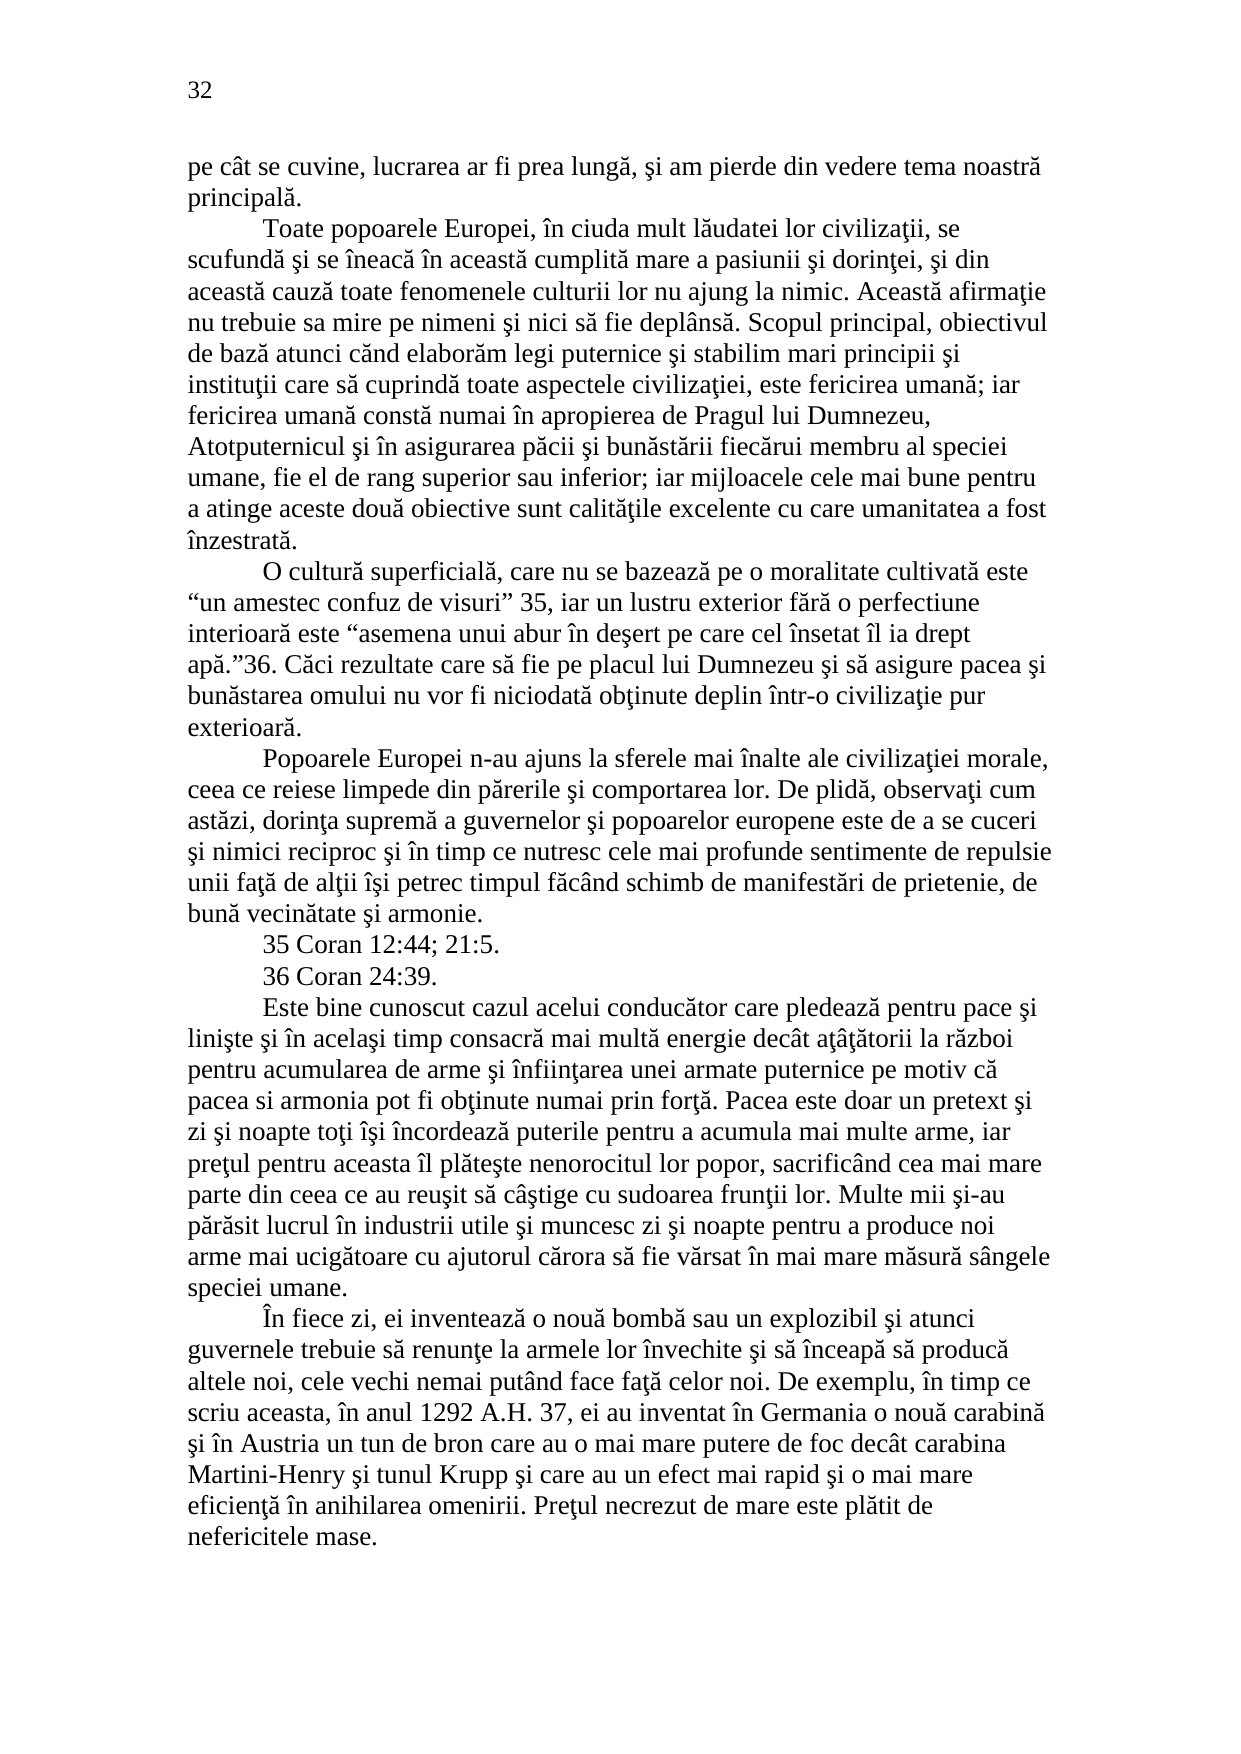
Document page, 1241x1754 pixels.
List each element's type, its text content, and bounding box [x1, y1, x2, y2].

text Este bine cunoscut cazul acelui conducător care pledează pentru pace şi linişte şi în acelaşi timp consacră mai multă energie decât aţâţătorii la război pentru acumularea de arme şi înfiinţarea unei armate puternice pe motiv că pacea si armonia pot fi obţinute numai prin forţă. Pacea este doar un pretext şi zi şi noapte toţi îşi încordează puterile pentru a acumula mai multe arme, iar preţul pentru aceasta îl plăteşte nenorocitul lor popor, sacrificând cea mai mare parte din ceea ce au reuşit să câştige cu sudoarea frunţii lor. Multe mii şi-au părăsit lucrul în industrii utile şi muncesc zi şi noapte pentru a produce noi arme mai ucigătoare cu ajutorul cărora să fie vărsat în mai mare măsură sângele speciei umane. [187, 991, 1053, 1302]
text Popoarele Europei n-au ajuns la sferele mai înalte ale civilizaţiei morale, ceea ce reiese limpede din părerile şi comportarea lor. De plidă, observaţi cum astăzi, dorinţa supremă a guvernelor şi popoarelor europene este de a se cuceri şi nimici reciproc şi în timp ce nutresc cele mai profunde sentimente de repulsie unii faţă de alţii îşi petrec timpul făcând schimb de manifestări de prietenie, de bună vecinătate şi armonie. [187, 742, 1053, 929]
text Toate popoarele Europei, în ciuda mult lăudatei lor civilizaţii, se scufundă şi se îneacă în această cumplită mare a pasiunii şi dorinţei, şi din această cauză toate fenomenele culturii lor nu ajung la nimic. Această afirmaţie nu trebuie sa mire pe nimeni şi nici să fie deplânsă. Scopul principal, obiectivul de bază atunci cănd elaborăm legi puternice şi stabilim mari principii şi instituţii care să cuprindă toate aspectele civilizaţiei, este fericirea umană; iar fericirea umană constă numai în apropierea de Pragul lui Dumnezeu, Atotputernicul şi în asigurarea păcii şi bunăstării fiecărui membru al speciei umane, fie el de rang superior sau inferior; iar mijloacele cele mai bune pentru a atinge aceste două obiective sunt calităţile excelente cu care umanitatea a fost înzestrată. [187, 212, 1053, 555]
text 35 Coran 12:44; 21:5. [187, 929, 1053, 960]
text 36 Coran 24:39. [187, 960, 1053, 991]
text O cultură superficială, care nu se bazează pe o moralitate cultivată este “un amestec confuz de visuri” 35, iar un lustru exterior fără o perfectiune interioară este “asemena unui abur în deşert pe care cel însetat îl ia drept apă.”36. Căci rezultate care să fie pe placul lui Dumnezeu şi să asigure pacea şi bunăstarea omului nu vor fi niciodată obţinute deplin într-o civilizaţie pur exterioară. [187, 555, 1053, 742]
text În fiece zi, ei inventează o nouă bombă sau un explozibil şi atunci guvernele trebuie să renunţe la armele lor învechite şi să înceapă să producă altele noi, cele vechi nemai putând face faţă celor noi. De exemplu, în timp ce scriu aceasta, în anul 1292 A.H. 37, ei au inventat în Germania o nouă carabină şi în Austria un tun de bron care au o mai mare putere de foc decât carabina Martini-Henry şi tunul Krupp şi care au un efect mai rapid şi o mai mare eficienţă în anihilarea omenirii. Preţul necrezut de mare este plătit de nefericitele mase. [187, 1302, 1053, 1552]
text pe cât se cuvine, lucrarea ar fi prea lungă, şi am pierde din vedere tema noastră principală. [187, 150, 1053, 212]
